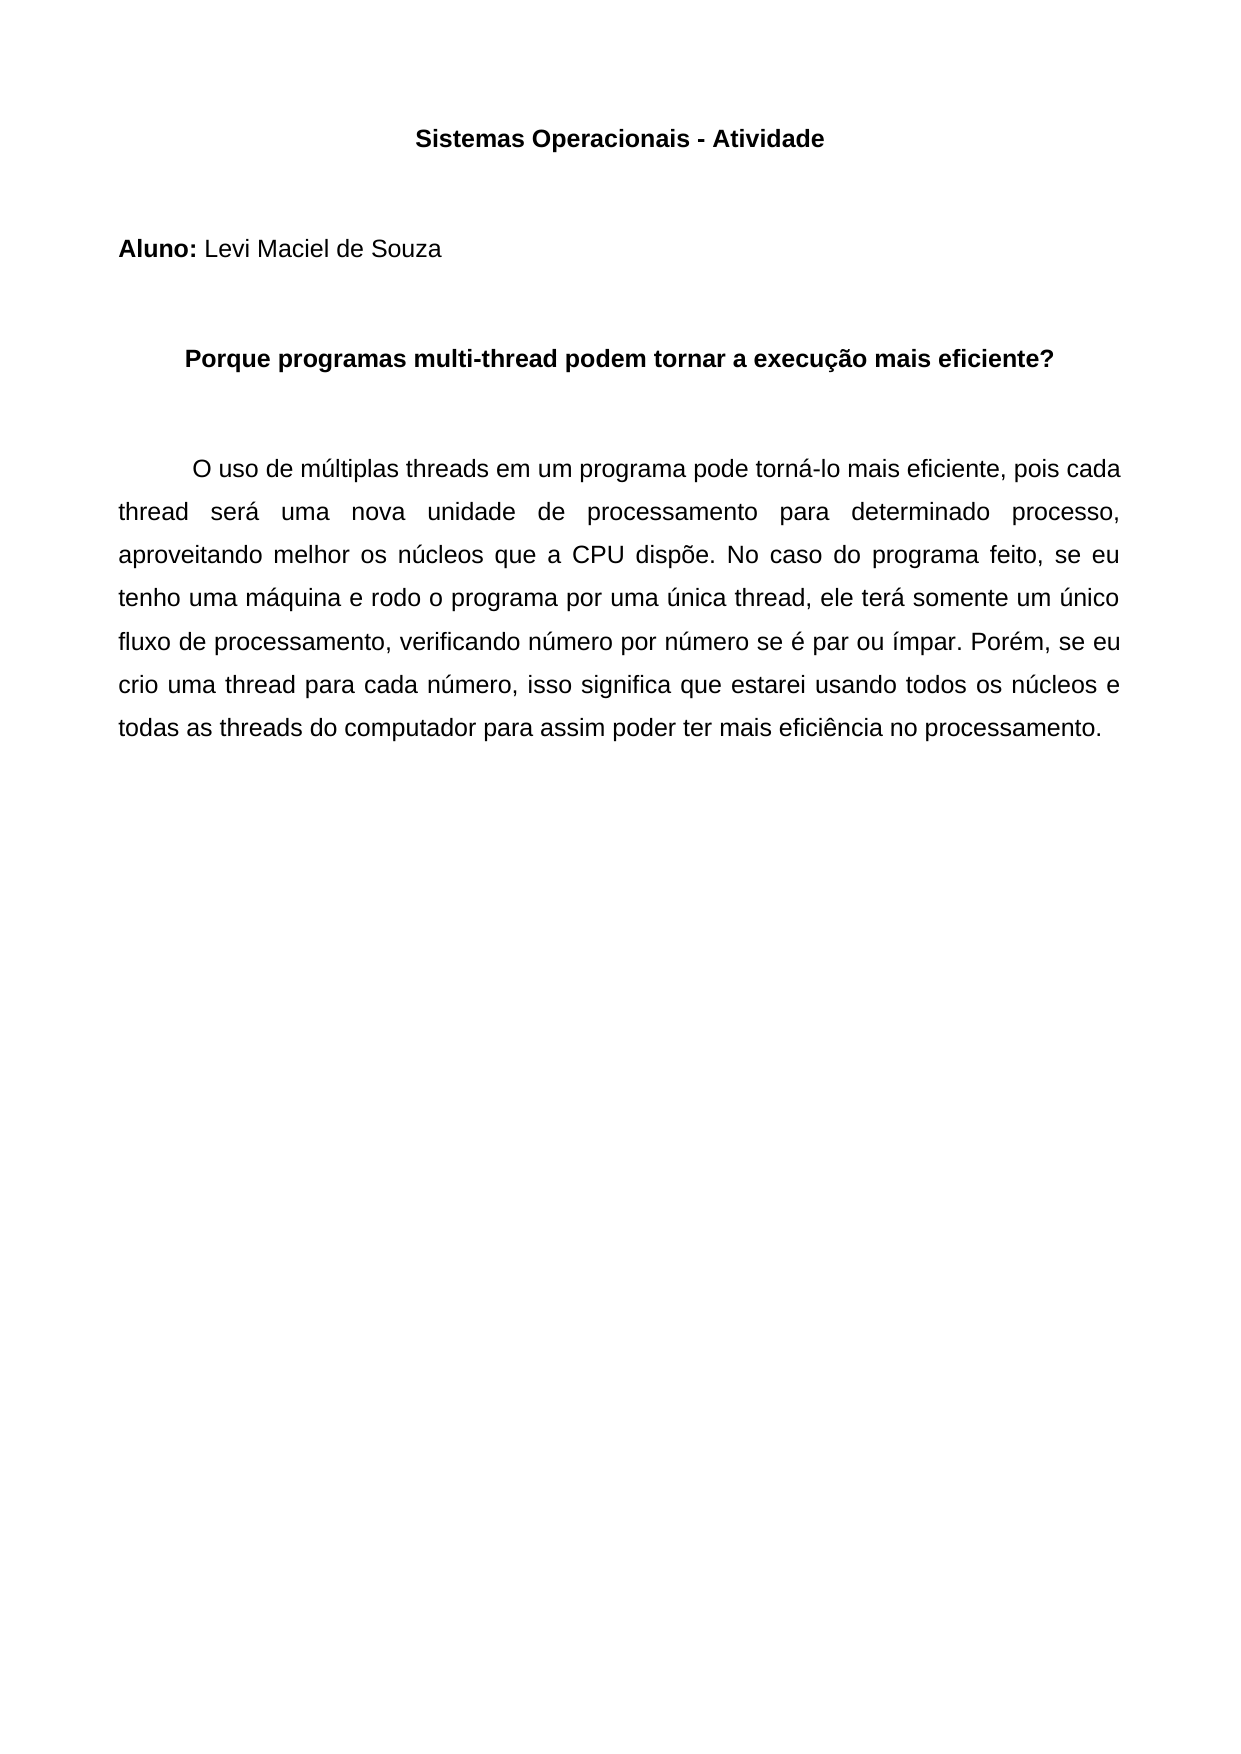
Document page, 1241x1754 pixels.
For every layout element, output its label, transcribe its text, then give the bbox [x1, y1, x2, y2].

text Aluno: Levi Maciel de Souza [118, 234, 1122, 263]
text O uso de múltiplas threads em um programa pode torná-lo mais eficiente, pois cada thread será uma nova unidade de processamento para determinado processo, aproveitando melhor os núcleos que a CPU dispõe. No caso do programa feito, se eu tenho uma máquina e rodo o programa por uma única thread, ele terá somente um único fluxo de processamento, verificando número por número se é par ou ímpar. Porém, se eu crio uma thread para cada número, isso significa que estarei usando todos os núcleos e todas as threads do computador para assim poder ter mais eficiência no processamento. [118, 454, 1122, 742]
text Sistemas Operacionais - Atividade [118, 124, 1122, 153]
text Porque programas multi-thread podem tornar a execução mais eficiente? [118, 344, 1122, 373]
